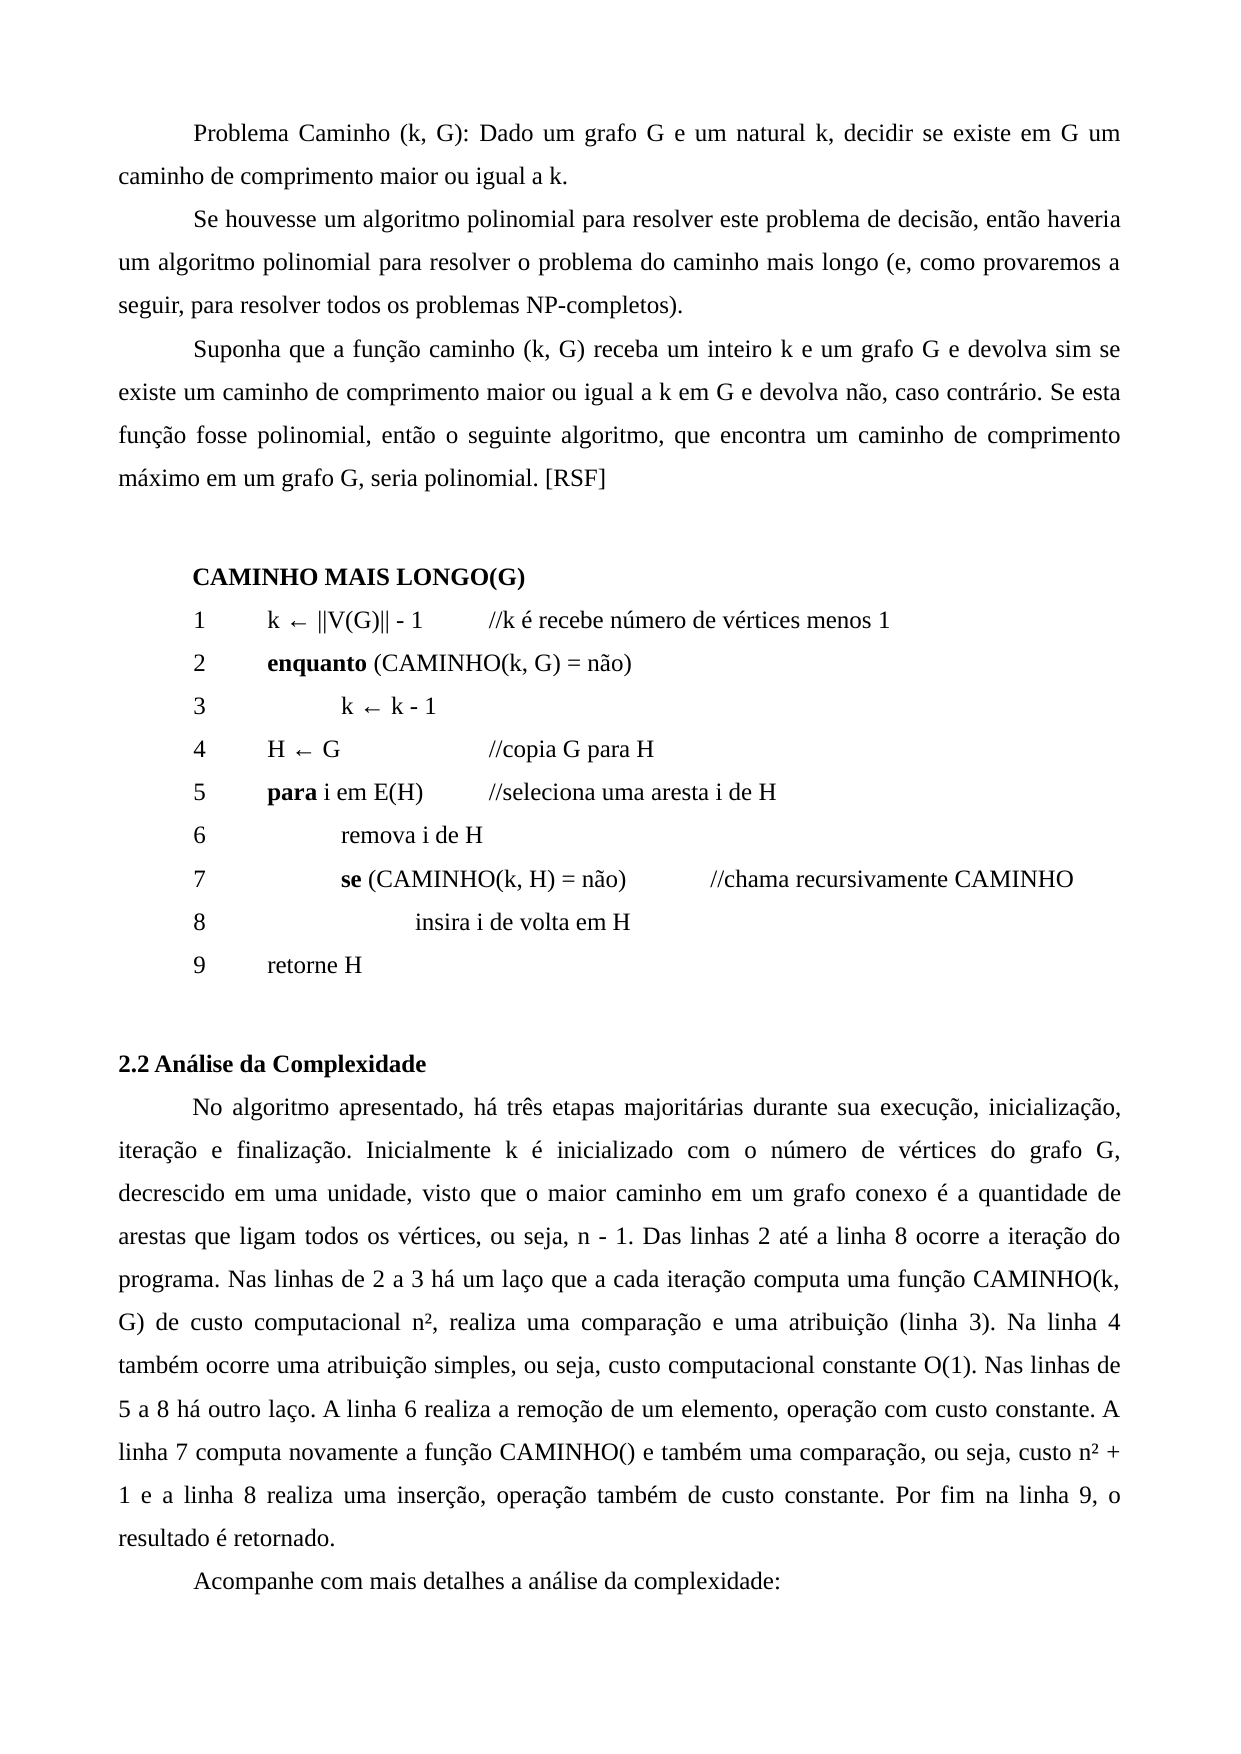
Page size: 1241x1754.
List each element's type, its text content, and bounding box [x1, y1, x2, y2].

text 1 k ← ||V(G)|| - 1 //k é recebe número de vértices menos 1 [193, 605, 1089, 634]
text 8 insira i de volta em H [193, 907, 1089, 936]
text No algoritmo apresentado, há três etapas majoritárias durante sua execução, inicialização, iteração e finalização. Inicialmente k é inicializado com o número de vértices do grafo G, decrescido em uma unidade, visto que o maior caminho em um grafo conexo é a quantidade de arestas que ligam todos os vértices, ou seja, n - 1. Das linhas 2 até a linha 8 ocorre a iteração do programa. Nas linhas de 2 a 3 há um laço que a cada iteração computa uma função CAMINHO(k, G) de custo computacional n², realiza uma comparação e uma atribuição (linha 3). Na linha 4 também ocorre uma atribuição simples, ou seja, custo computacional constante O(1). Nas linhas de 5 a 8 há outro laço. A linha 6 realiza a remoção de um elemento, operação com custo constante. A linha 7 computa novamente a função CAMINHO() e também uma comparação, ou seja, custo n² + 1 e a linha 8 realiza uma inserção, operação também de custo constante. Por fim na linha 9, o resultado é retornado. [118, 1092, 1122, 1552]
text 6 remova i de H [193, 821, 1089, 849]
text 4 H ← G //copia G para H [193, 734, 1089, 763]
text Se houvesse um algoritmo polinomial para resolver este problema de decisão, então haveria um algoritmo polinomial para resolver o problema do caminho mais longo (e, como provaremos a seguir, para resolver todos os problemas NP-completos). [118, 204, 1122, 319]
text CAMINHO MAIS LONGO(G) [118, 562, 1089, 591]
text 2 enquanto (CAMINHO(k, G) = não) [193, 648, 1089, 677]
text 3 k ← k - 1 [193, 691, 1089, 720]
text 7 se (CAMINHO(k, H) = não) //chama recursivamente CAMINHO [193, 864, 1089, 892]
text 2.2 Análise da Complexidade [118, 1049, 1122, 1077]
text Suponha que a função caminho (k, G) receba um inteiro k e um grafo G e devolva sim se existe um caminho de comprimento maior ou igual a k em G e devolva não, caso contrário. Se esta função fosse polinomial, então o seguinte algoritmo, que encontra um caminho de comprimento máximo em um grafo G, seria polinomial. [RSF] [118, 334, 1122, 492]
text 5 para i em E(H) //seleciona uma aresta i de H [193, 777, 1089, 806]
text 9 retorne H [193, 950, 1089, 979]
text Problema Caminho (k, G): Dado um grafo G e um natural k, decidir se existe em G um caminho de comprimento maior ou igual a k. [118, 118, 1122, 190]
text Acompanhe com mais detalhes a análise da complexidade: [118, 1566, 1122, 1595]
